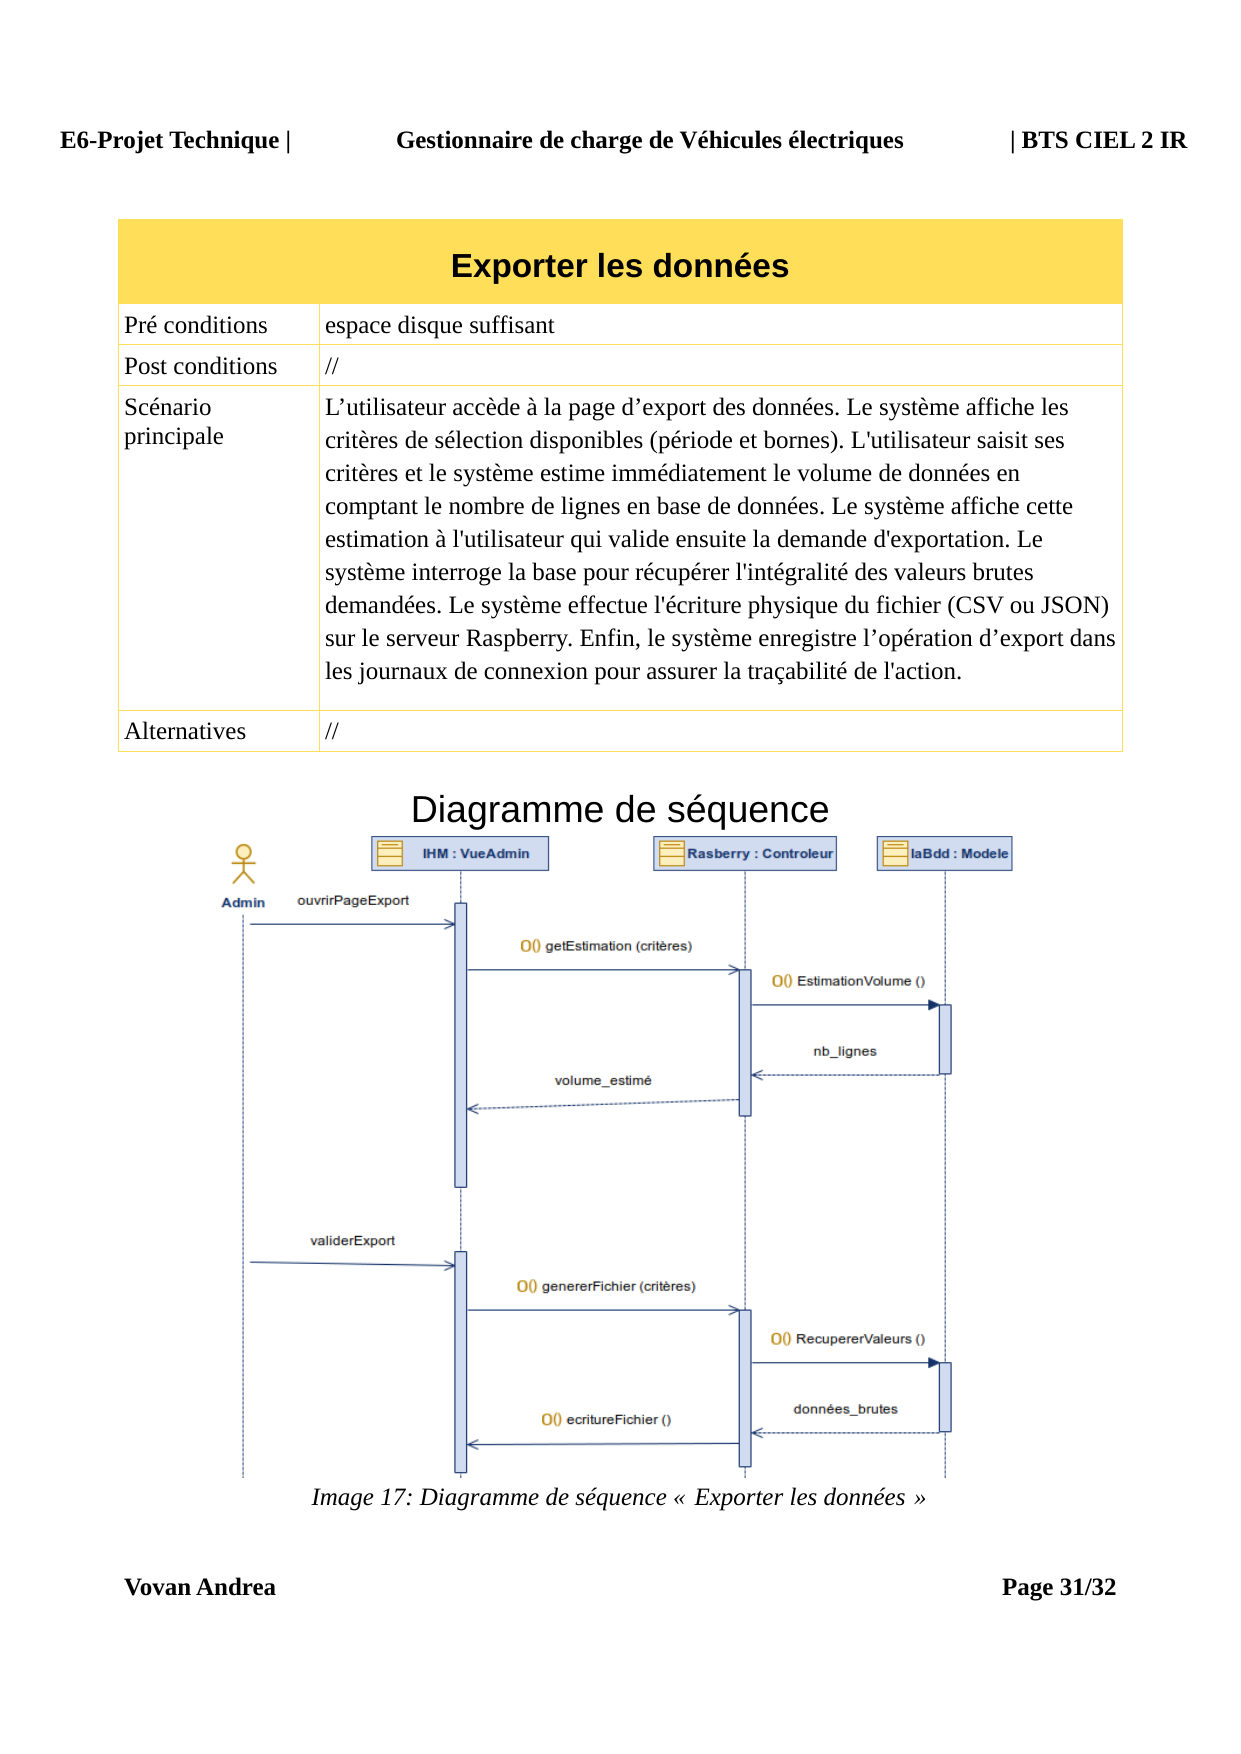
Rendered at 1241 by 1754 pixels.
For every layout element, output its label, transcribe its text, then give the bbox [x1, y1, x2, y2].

table_cell Alternatives [119, 711, 319, 751]
table_cell // [320, 345, 1122, 385]
table_cell Pré conditions [119, 304, 319, 344]
picture [211, 836, 1029, 1478]
text Image 17: Diagramme de séquence « Exporter les données » [118, 843, 1122, 1511]
table_cell Scénario principale [119, 386, 319, 710]
table_cell // [320, 711, 1122, 751]
subtitle Diagramme de séquence [118, 787, 1122, 830]
table_cell espace disque suffisant [320, 304, 1122, 344]
table_cell L’utilisateur accède à la page d’export des données. Le système affiche les critères de sélection disponibles (période et bornes). L'utilisateur saisit ses critères et le système estime immédiatement le volume de données en comptant le nombre de lignes en base de données. Le système affiche cette estimation à l'utilisateur qui valide ensuite la demande d'exportation. Le système interroge la base pour récupérer l'intégralité des valeurs brutes demandées. Le système effectue l'écriture physique du fichier (CSV ou JSON) sur le serveur Raspberry. Enfin, le système enregistre l’opération d’export dans les journaux de connexion pour assurer la traçabilité de l'action. [320, 386, 1122, 710]
table_cell Post conditions [119, 345, 319, 385]
table_header Exporter les données [119, 220, 1122, 303]
